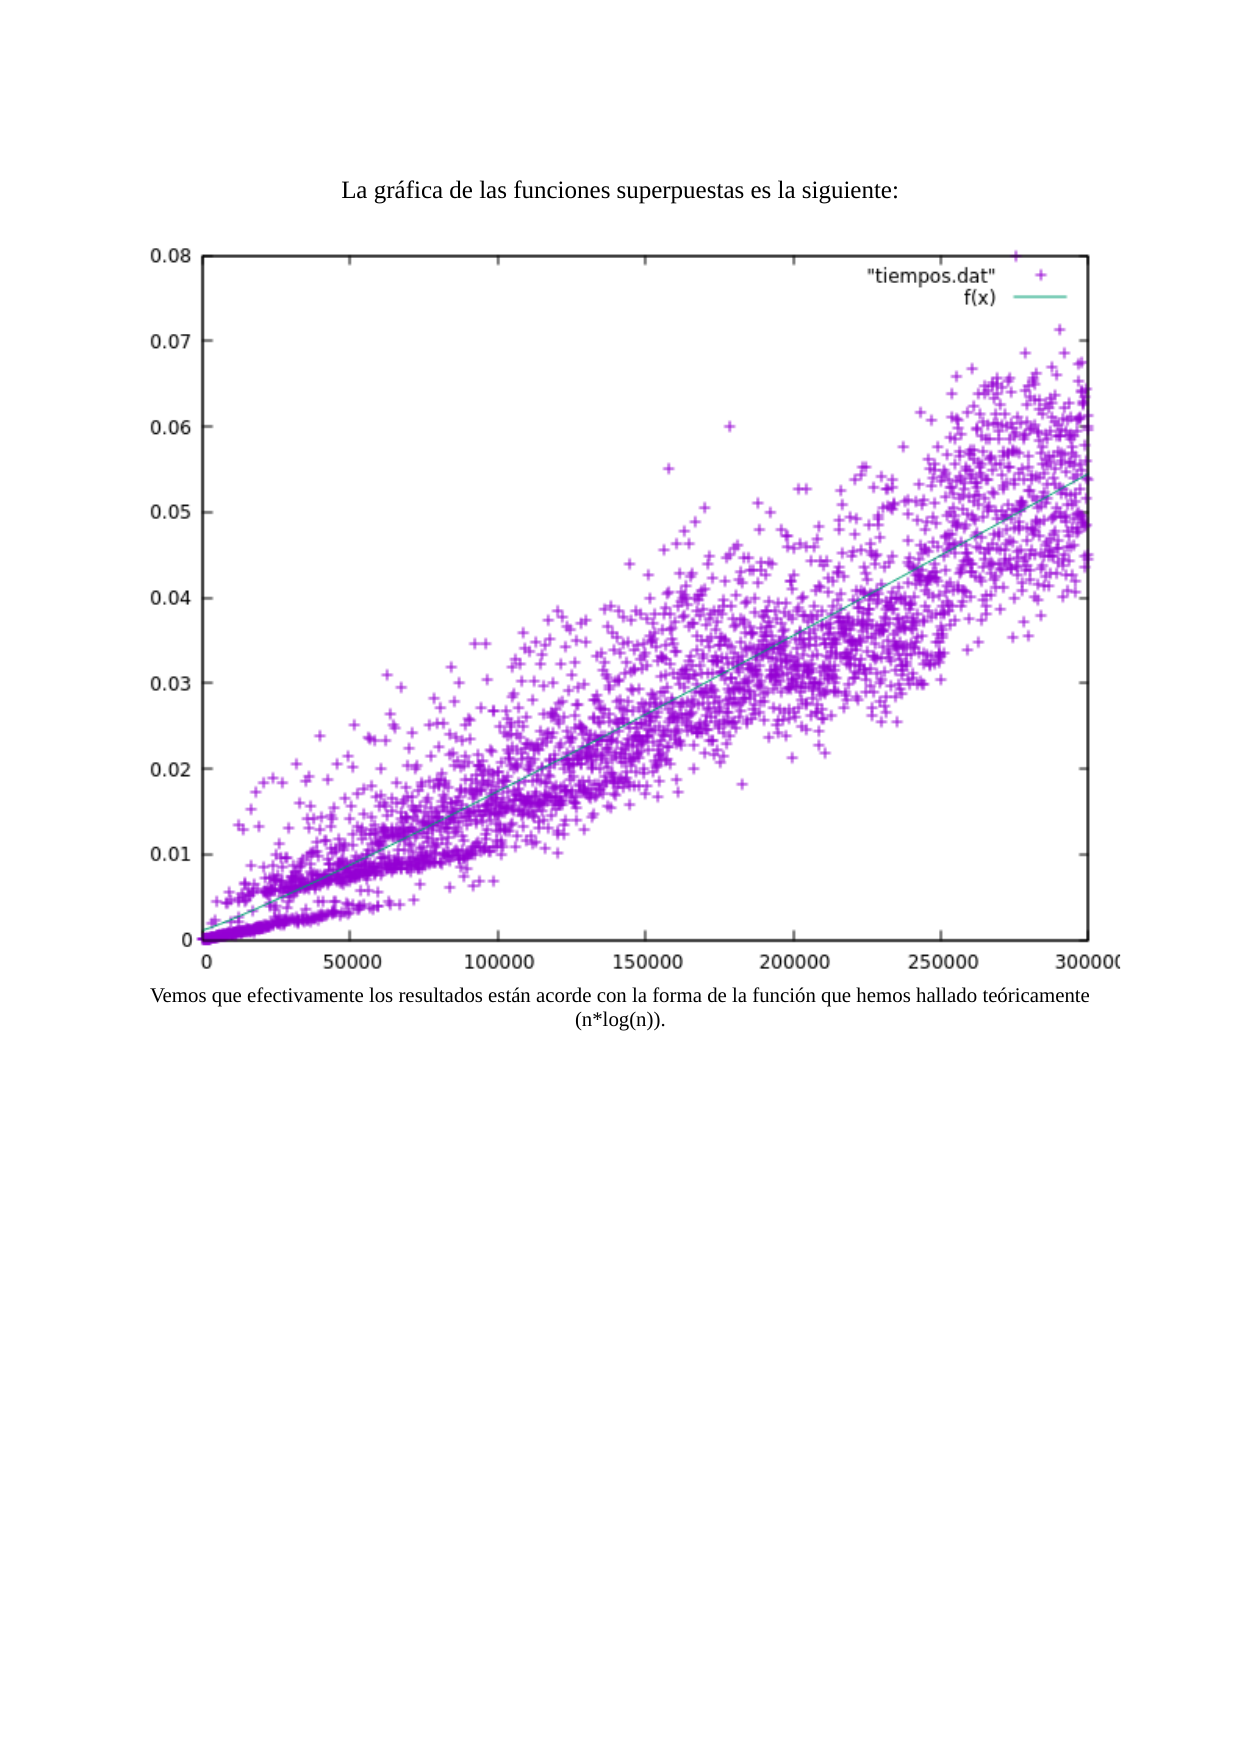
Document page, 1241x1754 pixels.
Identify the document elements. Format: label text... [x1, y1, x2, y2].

picture [120, 233, 1121, 983]
text La gráfica de las funciones superpuestas es la siguiente: [118, 176, 1122, 204]
text Vemos que efectivamente los resultados están acorde con la forma de la función que hemos hallado teóricamente (n*log(n)). [118, 233, 1122, 1031]
